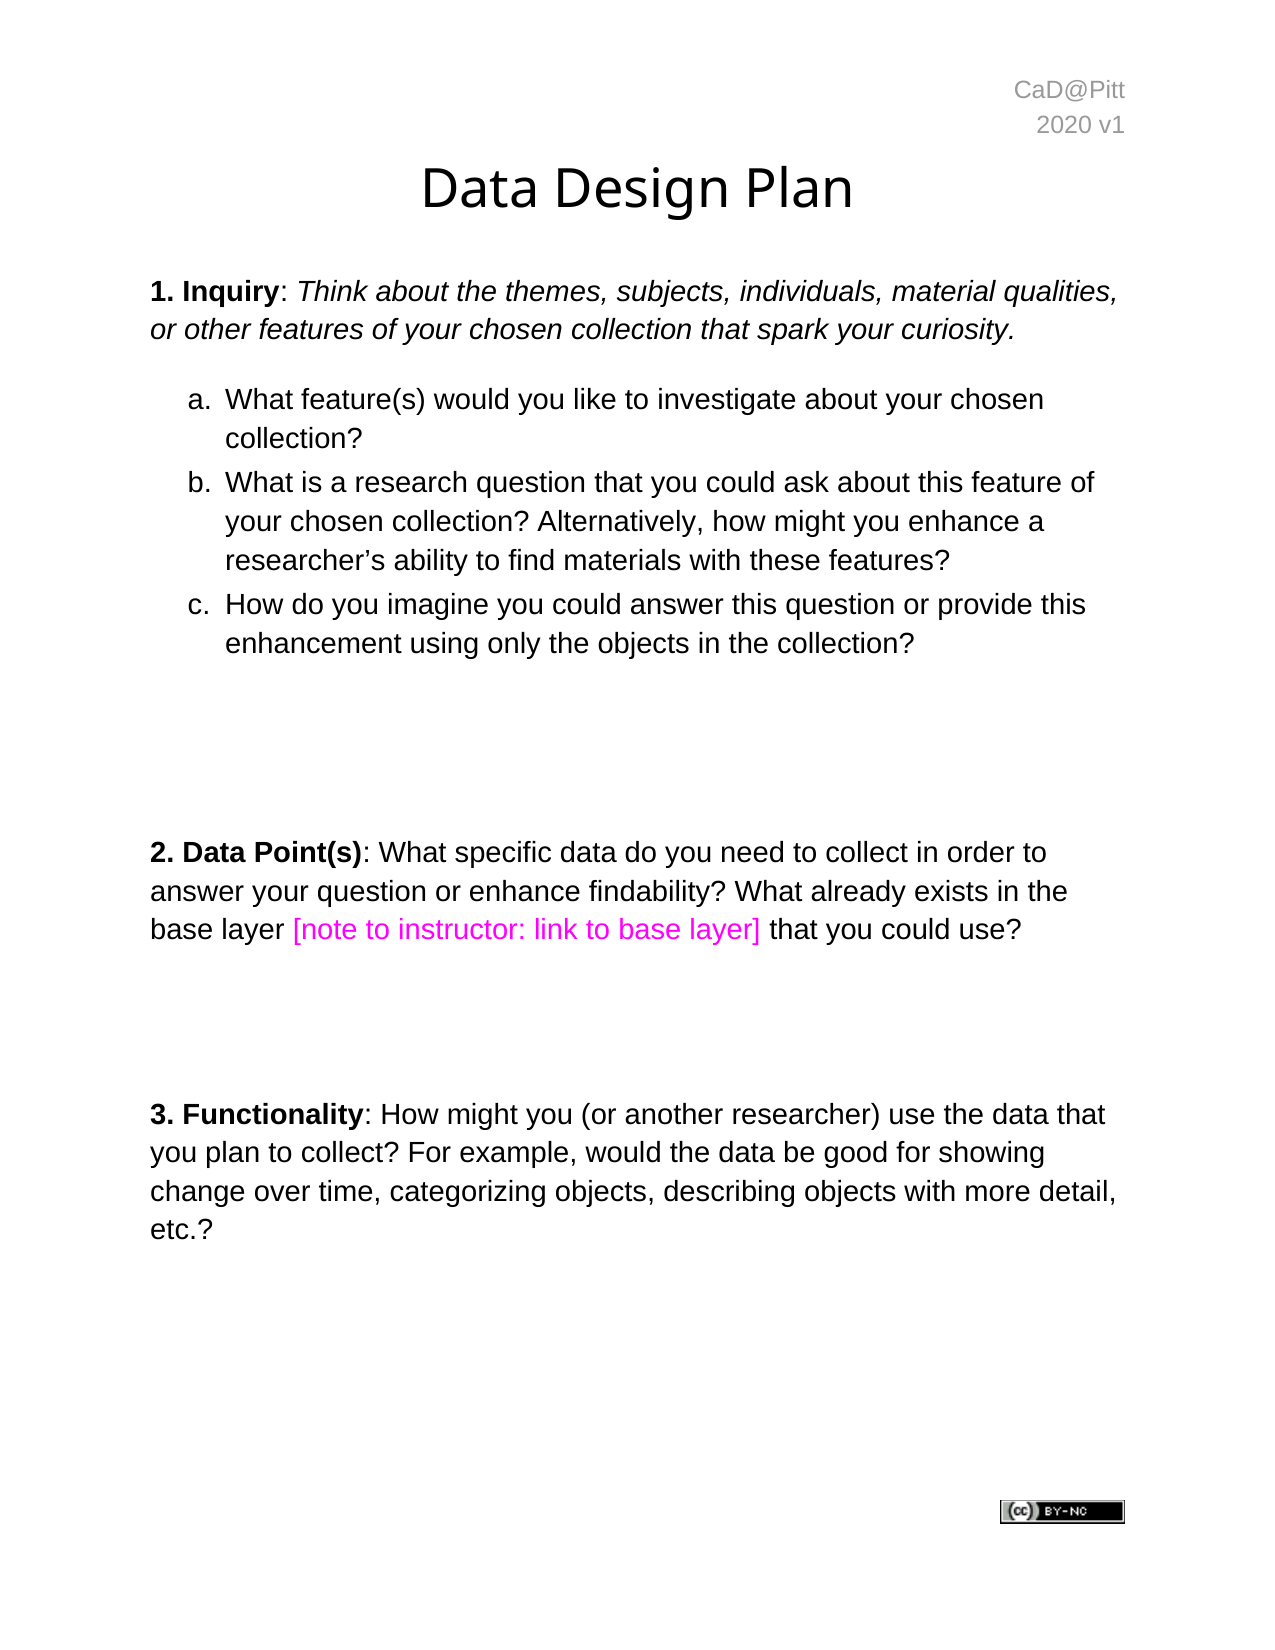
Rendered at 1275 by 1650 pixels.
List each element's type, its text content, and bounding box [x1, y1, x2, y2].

text 1. Inquiry: Think about the themes, subjects, individuals, material qualities, or other features of your chosen collection that spark your curiosity. [150, 274, 1125, 346]
title Data Design Plan [150, 150, 1125, 224]
text 3. Functionality: How might you (or another researcher) use the data that you plan to collect? For example, would the data be good for showing change over time, categorizing objects, describing objects with more detail, etc.? [150, 1097, 1125, 1246]
text 2. Data Point(s): What specific data do you need to collect in order to answer your question or enhance findability? What already exists in the base layer [note to instructor: link to base layer] that you could use? [150, 835, 1125, 946]
list What is a research question that you could ask about this feature of your chosen collection? Alternatively, how might you enhance a researcher’s ability to find materials with these features? [187, 465, 1125, 576]
list How do you imagine you could answer this question or provide this enhancement using only the objects in the collection? [187, 587, 1125, 659]
list What feature(s) would you like to investigate about your chosen collection? [187, 382, 1125, 454]
